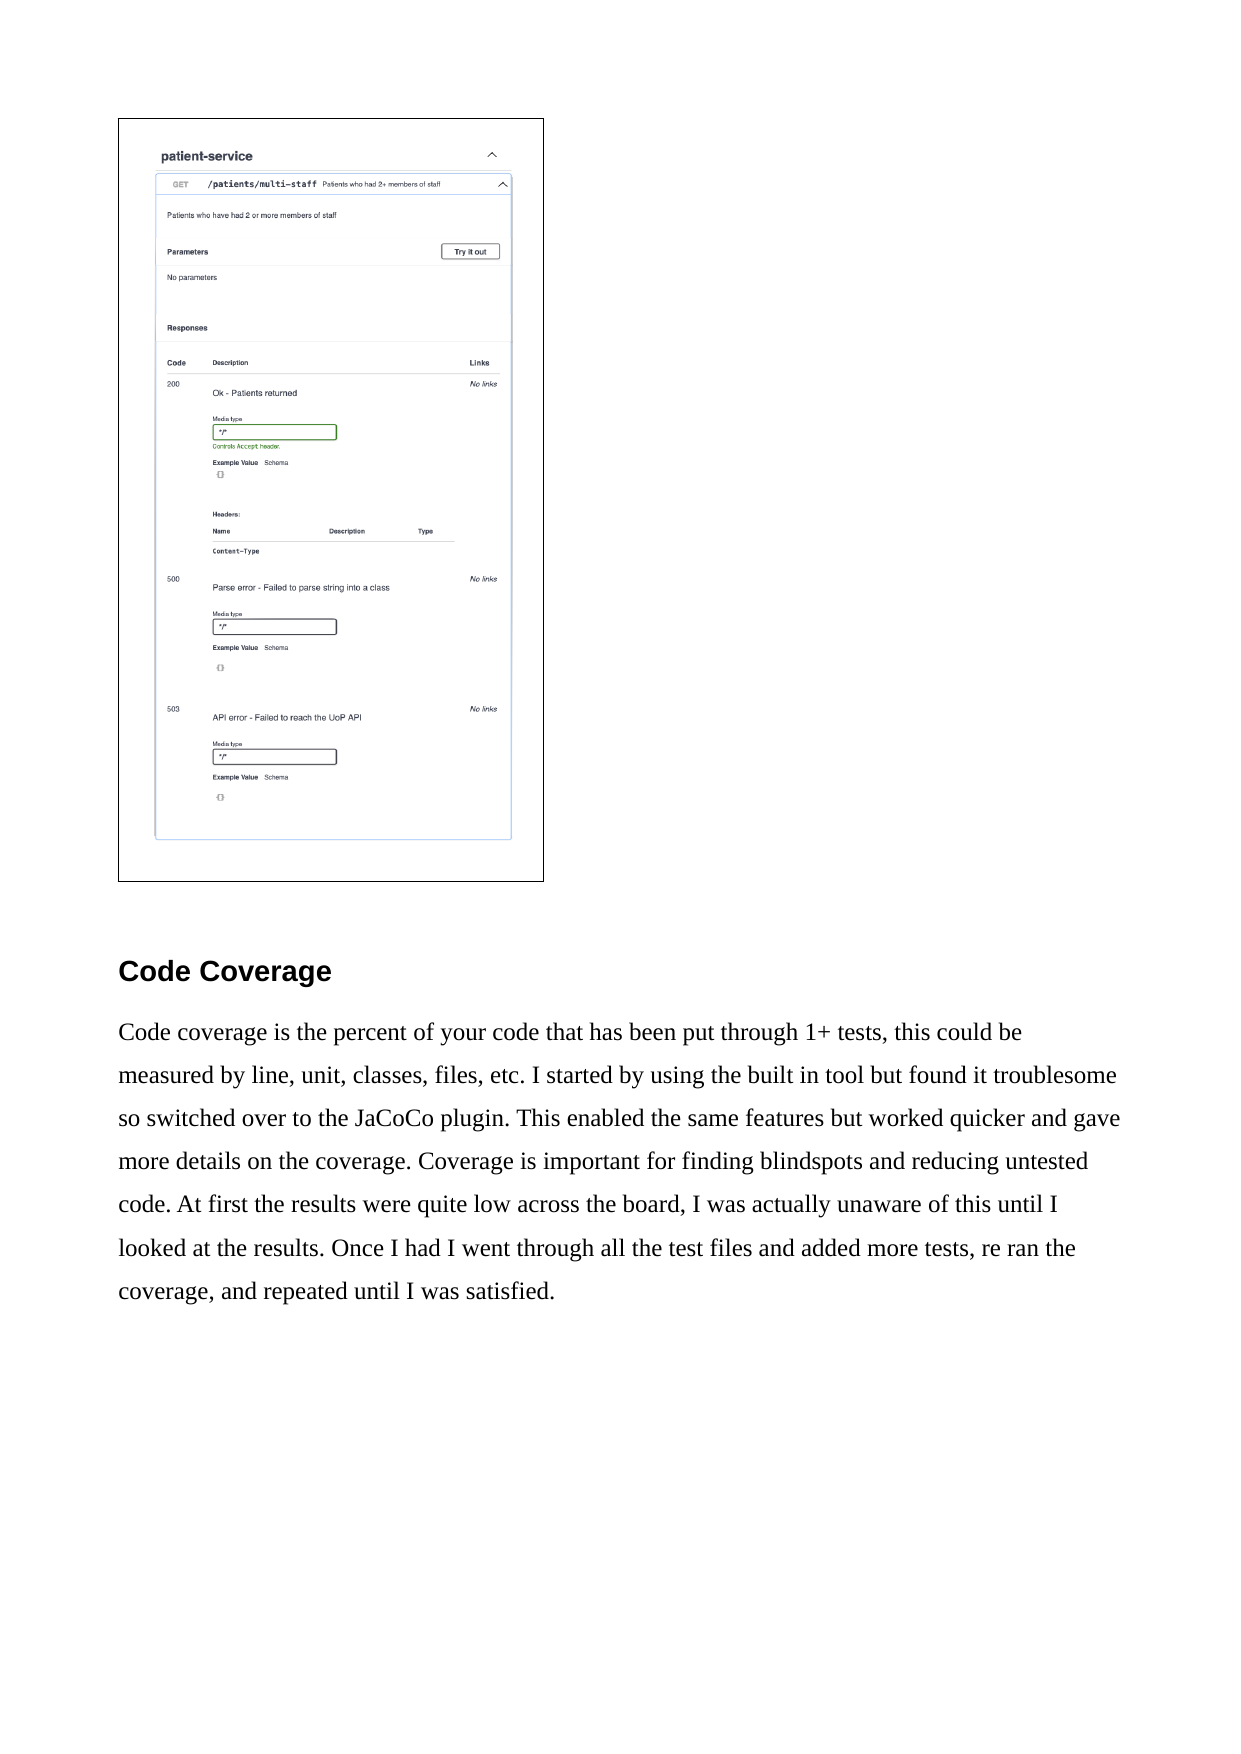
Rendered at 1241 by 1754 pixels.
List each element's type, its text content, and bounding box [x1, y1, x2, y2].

picture [147, 138, 526, 847]
text Code coverage is the percent of your code that has been put through 1+ tests, this could be measured by line, unit, classes, files, etc. I started by using the built in tool but found it troublesome so switched over to the JaCoCo plugin. This enabled the same features but worked quicker and gave more details on the coverage. Coverage is important for finding blindspots and reducing untested code. At first the results were quite low across the board, I was actually unaware of this until I looked at the results. Once I had I went through all the test files and added more tests, re ran the coverage, and repeated until I was satisfied. [118, 1017, 1122, 1304]
subtitle Code Coverage [118, 954, 1122, 988]
table_header [119, 119, 543, 881]
